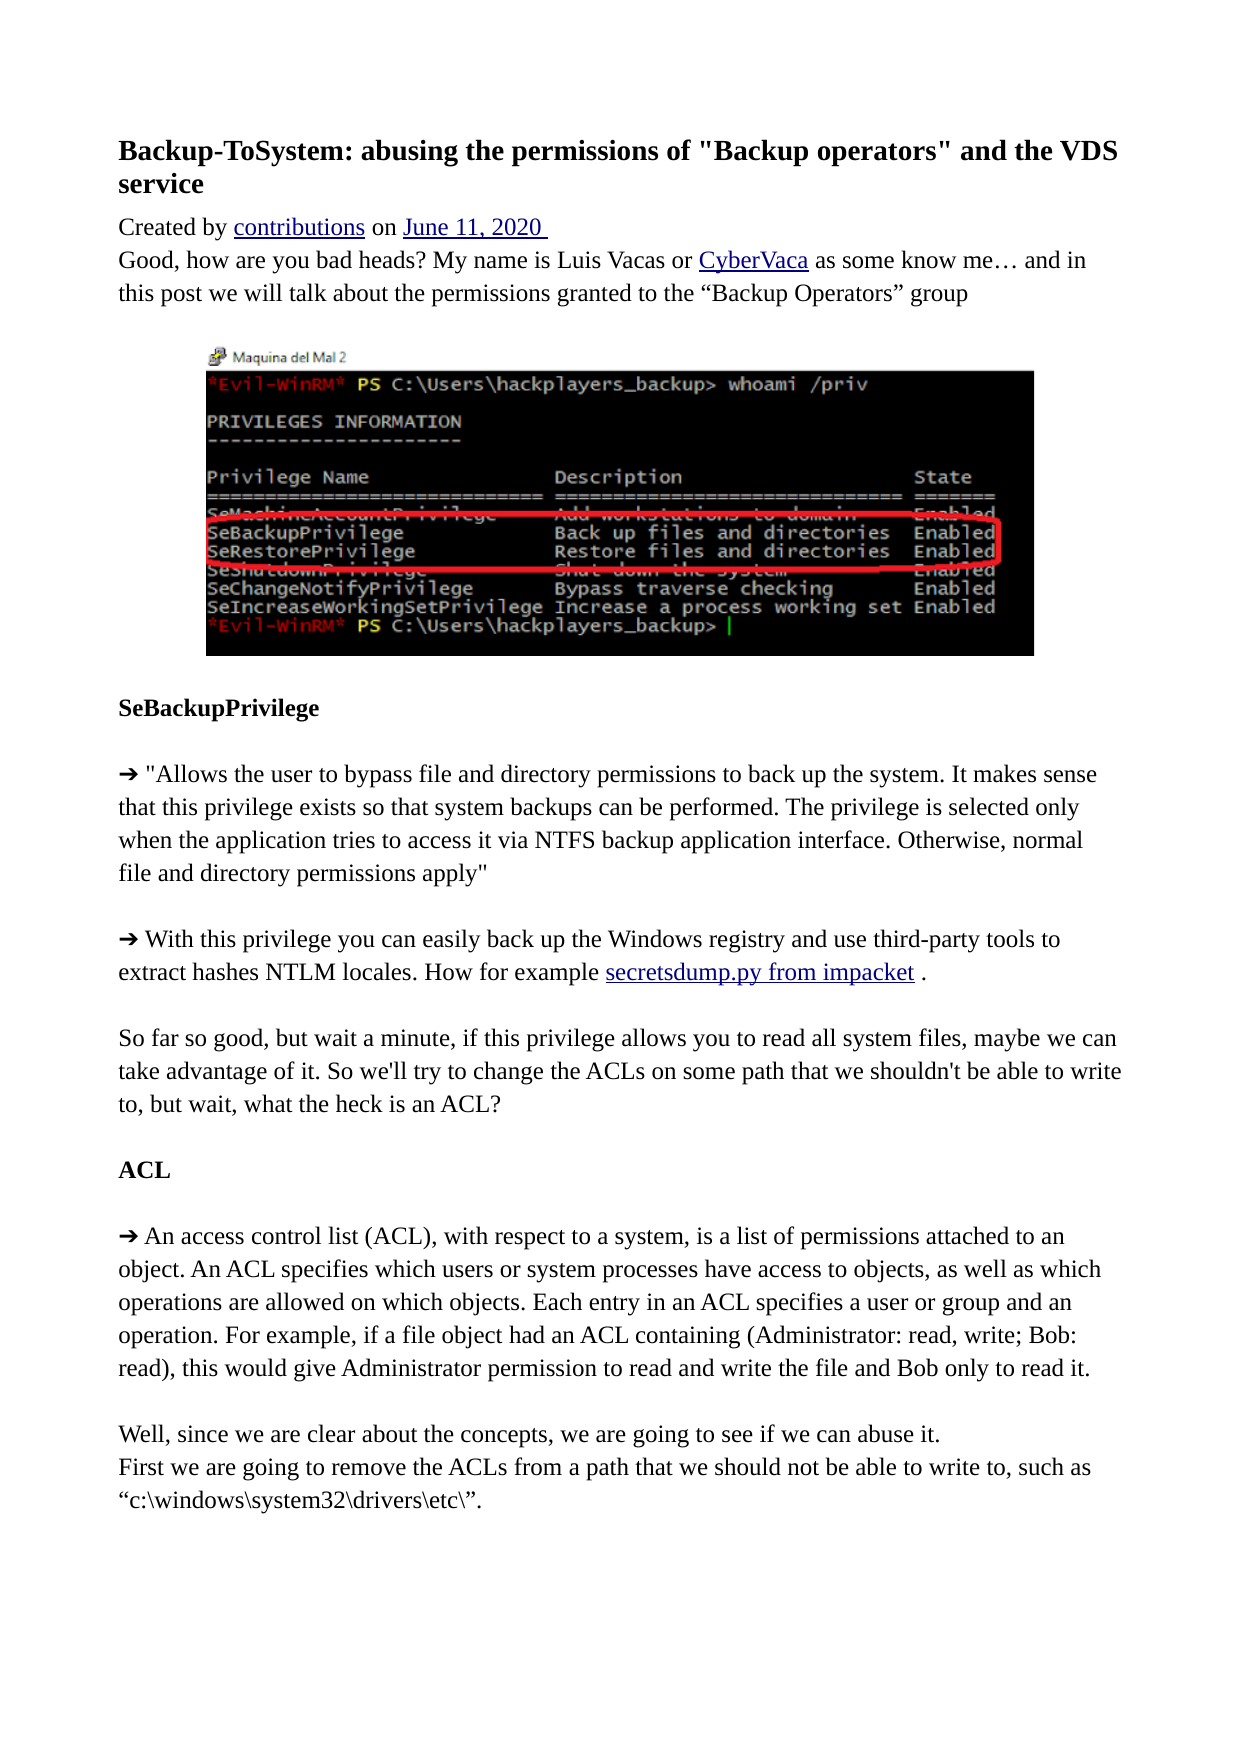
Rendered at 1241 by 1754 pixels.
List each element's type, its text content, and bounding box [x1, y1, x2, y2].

text SeBackupPrivilege ➔ "Allows the user to bypass file and directory permissions to back up the system. It makes sense that this privilege exists so that system backups can be performed. The privilege is selected only when the application tries to access it via NTFS backup application interface. Otherwise, normal file and directory permissions apply" ➔ With this privilege you can easily back up the Windows registry and use third-party tools to extract hashes NTLM locales. How for example secretsdump.py from impacket . So far so good, but wait a minute, if this privilege allows you to read all system files, maybe we can take advantage of it. So we'll try to change the ACLs on some path that we shouldn't be able to write to, but wait, what the heck is an ACL? ACL ➔ An access control list (ACL), with respect to a system, is a list of permissions attached to an object. An ACL specifies which users or system processes have access to objects, as well as which operations are allowed on which objects. Each entry in an ACL specifies a user or group and an operation. For example, if a file object had an ACL containing (Administrator: read, write; Bob: read), this would give Administrator permission to read and write the file and Bob only to read it. Well, since we are clear about the concepts, we are going to see if we can abuse it. First we are going to remove the ACLs from a path that we should not be able to write to, such as “c:\windows\system32\drivers\etc\”. [118, 659, 1122, 1514]
picture [206, 344, 1035, 656]
text Good, how are you bad heads? My name is Luis Vacas or CyberVaca as some know me… and in this post we will talk about the permissions granted to the “Backup Operators” group [118, 245, 1122, 307]
text Created by contributions on June 11, 2020 [118, 212, 1122, 241]
subtitle Backup-ToSystem: abusing the permissions of "Backup operators" and the VDS service [118, 133, 1122, 200]
